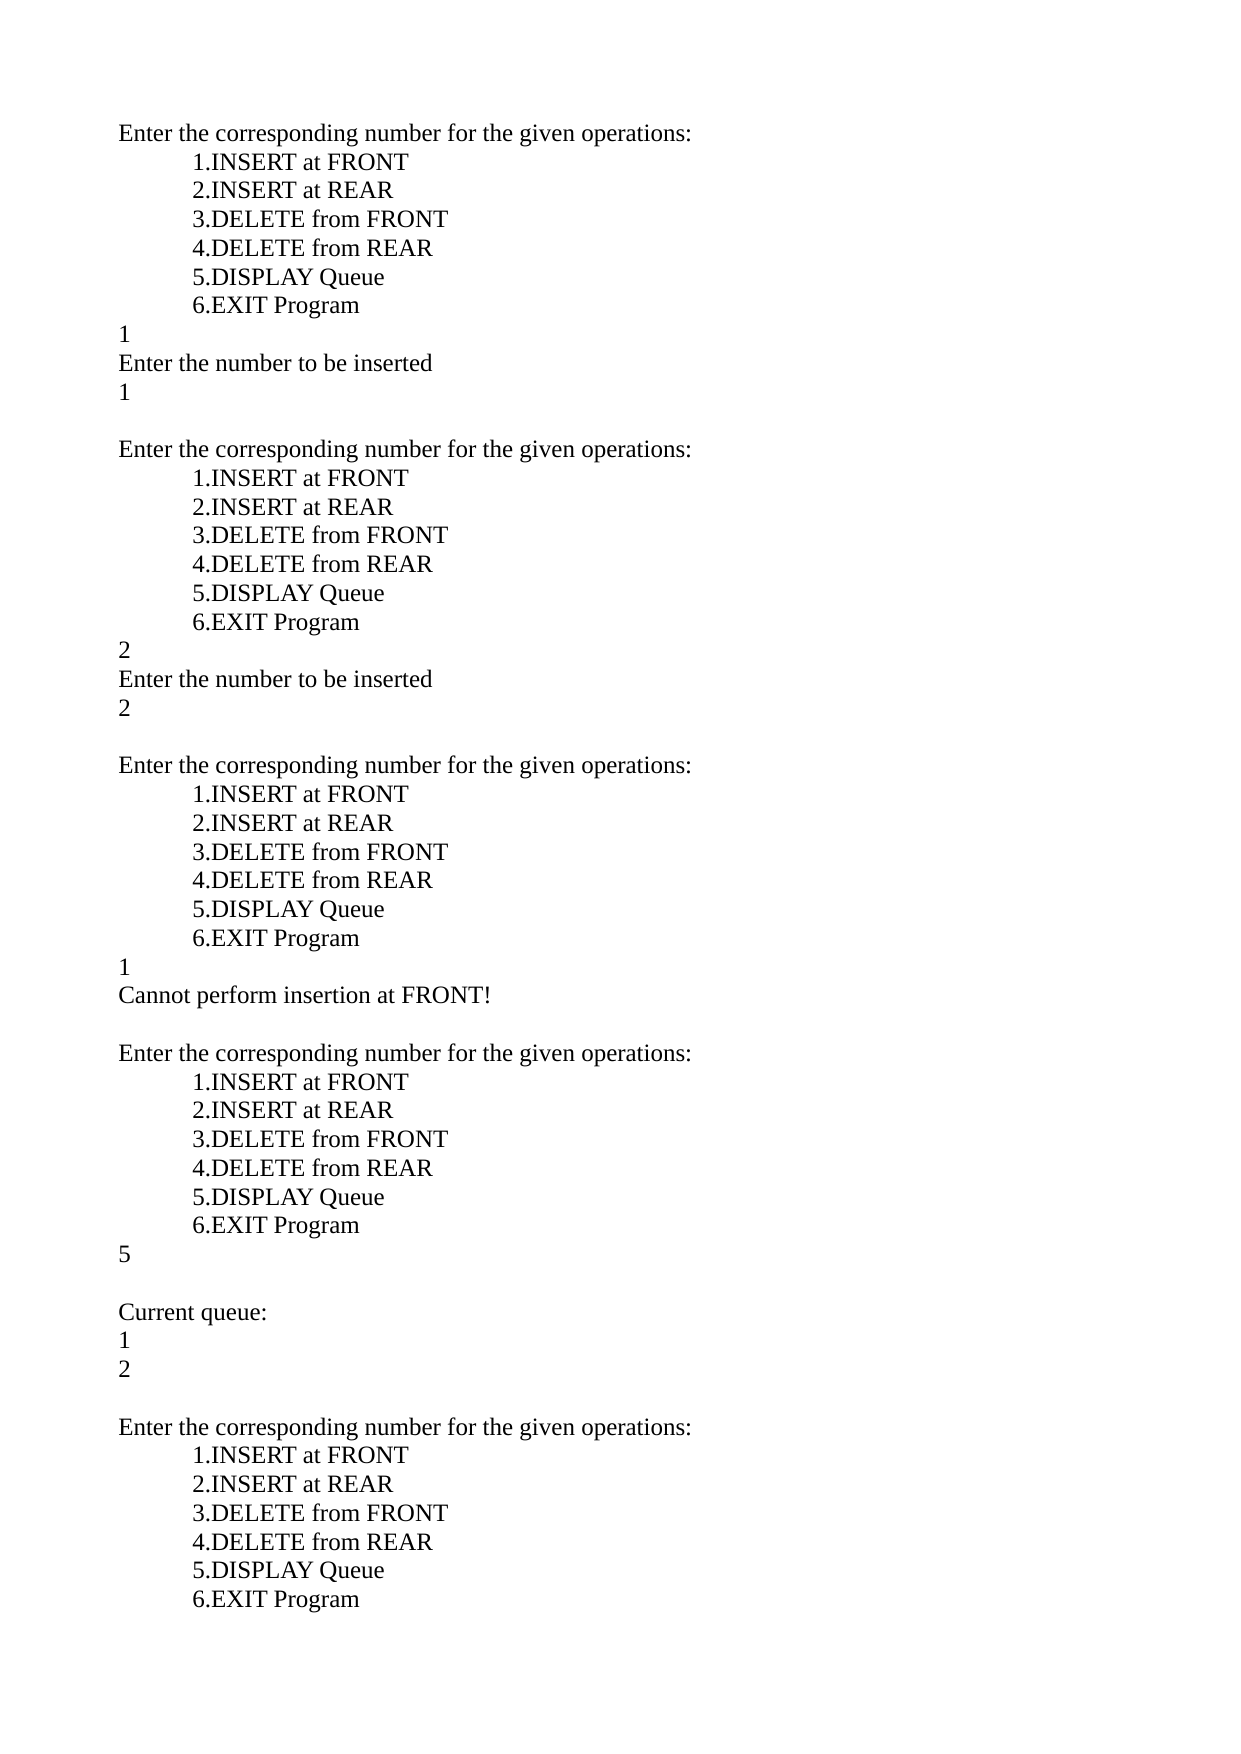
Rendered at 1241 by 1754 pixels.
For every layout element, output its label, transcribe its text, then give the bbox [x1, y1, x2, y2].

text 2.INSERT at REAR [118, 176, 1122, 204]
text 2.INSERT at REAR [118, 1469, 1122, 1498]
text Cannot perform insertion at FRONT! [118, 981, 1122, 1009]
text 3.DELETE from FRONT [118, 1498, 1122, 1527]
text 4.DELETE from REAR [118, 549, 1122, 578]
text 6.EXIT Program [118, 1211, 1122, 1239]
text 5.DISPLAY Queue [118, 1182, 1122, 1211]
text 2.INSERT at REAR [118, 1096, 1122, 1124]
text Enter the corresponding number for the given operations: [118, 434, 1122, 463]
text 5.DISPLAY Queue [118, 578, 1122, 607]
text 1.INSERT at FRONT [118, 463, 1122, 492]
text 3.DELETE from FRONT [118, 837, 1122, 866]
text 4.DELETE from REAR [118, 866, 1122, 894]
text 1 [118, 377, 1122, 406]
text 1 [118, 319, 1122, 348]
text 3.DELETE from FRONT [118, 204, 1122, 233]
text 2 [118, 693, 1122, 722]
text 4.DELETE from REAR [118, 1527, 1122, 1556]
text 3.DELETE from FRONT [118, 1124, 1122, 1153]
text 2.INSERT at REAR [118, 492, 1122, 521]
text 5.DISPLAY Queue [118, 1556, 1122, 1584]
text 1 [118, 952, 1122, 981]
text Enter the number to be inserted [118, 348, 1122, 377]
text Enter the corresponding number for the given operations: [118, 1038, 1122, 1067]
text 5 [118, 1239, 1122, 1268]
text Enter the corresponding number for the given operations: [118, 1412, 1122, 1441]
text 4.DELETE from REAR [118, 233, 1122, 262]
text 4.DELETE from REAR [118, 1153, 1122, 1182]
text 6.EXIT Program [118, 1584, 1122, 1613]
text 5.DISPLAY Queue [118, 894, 1122, 923]
text Enter the corresponding number for the given operations: [118, 118, 1122, 147]
text 3.DELETE from FRONT [118, 521, 1122, 549]
text 6.EXIT Program [118, 607, 1122, 636]
text Enter the corresponding number for the given operations: [118, 751, 1122, 779]
text 1.INSERT at FRONT [118, 147, 1122, 176]
text 5.DISPLAY Queue [118, 262, 1122, 291]
text 2.INSERT at REAR [118, 808, 1122, 837]
text 6.EXIT Program [118, 923, 1122, 952]
text 1.INSERT at FRONT [118, 779, 1122, 808]
text 1 [118, 1326, 1122, 1354]
text 2 [118, 1354, 1122, 1383]
text Current queue: [118, 1297, 1122, 1326]
text 1.INSERT at FRONT [118, 1441, 1122, 1469]
text Enter the number to be inserted [118, 664, 1122, 693]
text 2 [118, 636, 1122, 664]
text 6.EXIT Program [118, 291, 1122, 319]
text 1.INSERT at FRONT [118, 1067, 1122, 1096]
